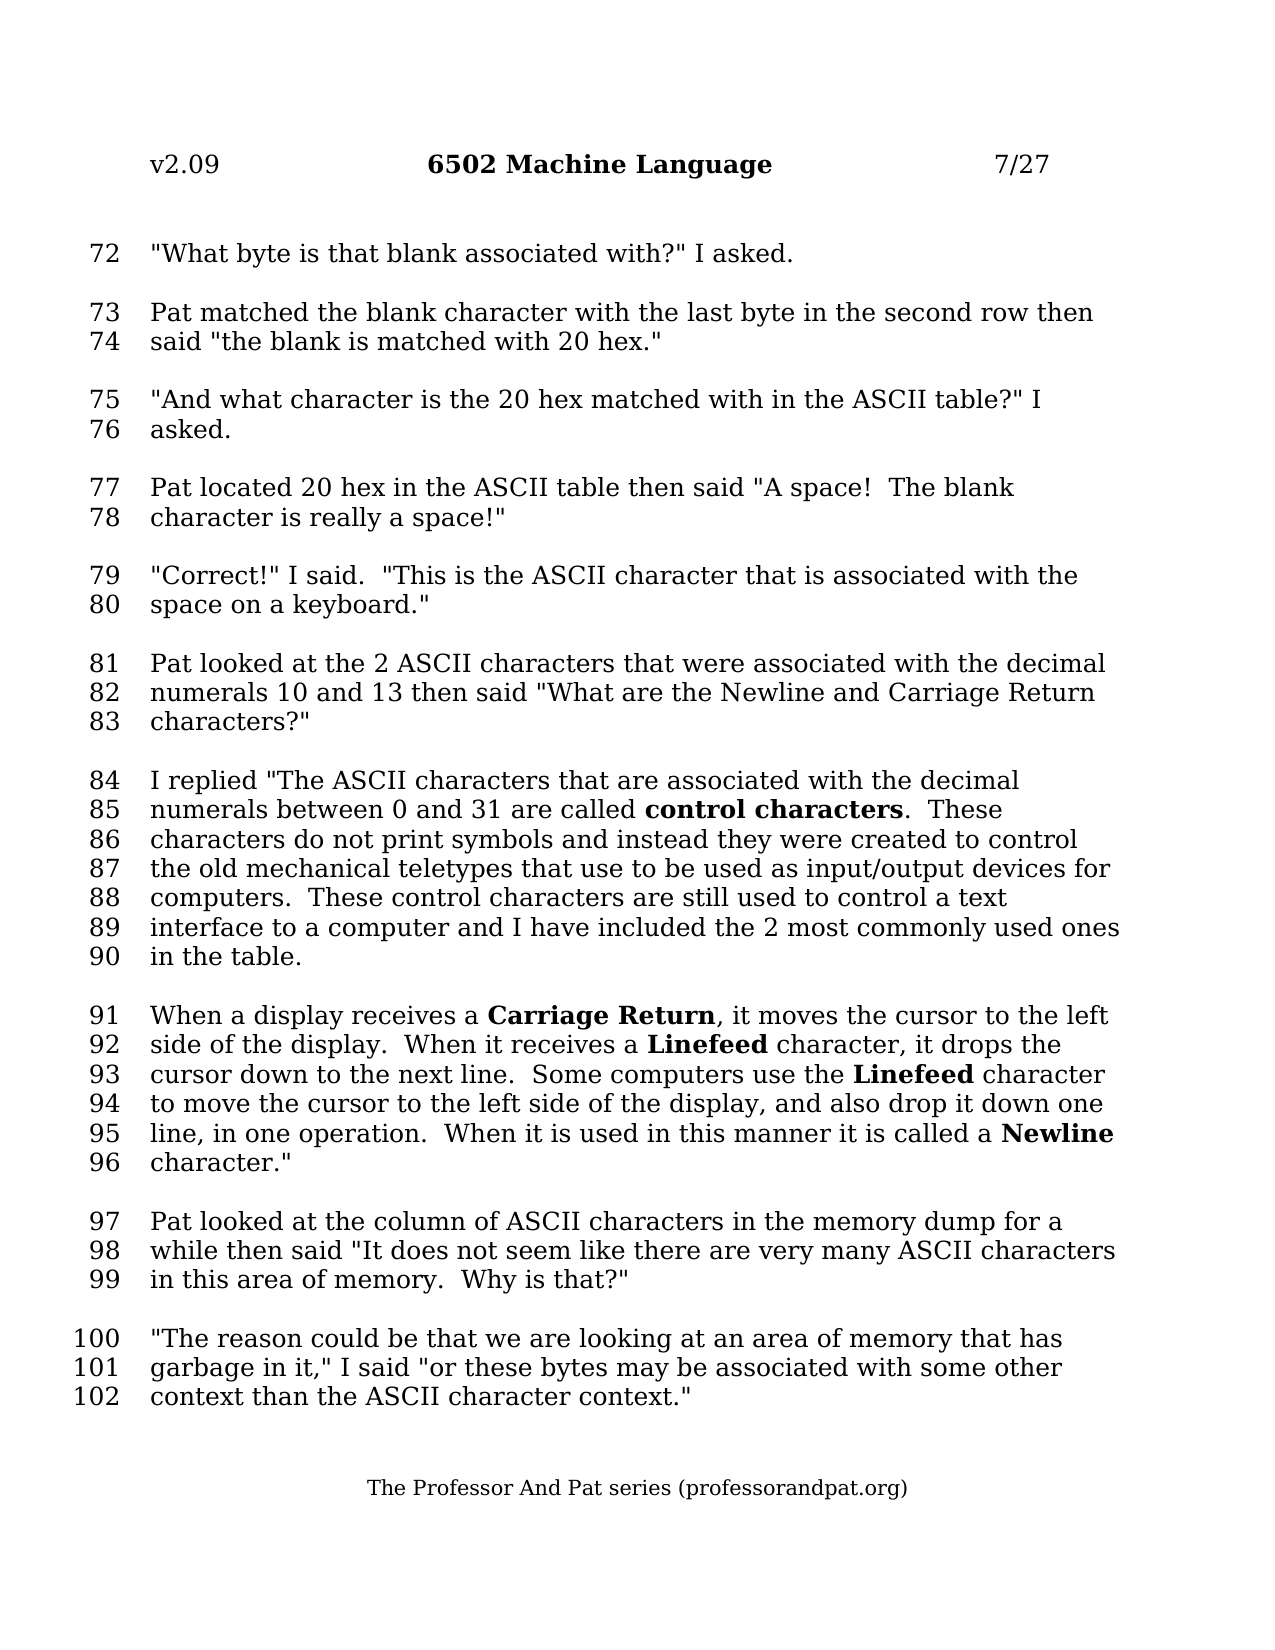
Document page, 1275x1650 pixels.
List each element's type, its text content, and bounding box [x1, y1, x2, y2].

text Pat looked at the 2 ASCII characters that were associated with the decimal numerals 10 and 13 then said "What are the Newline and Carriage Return characters?" [150, 649, 1125, 737]
text "And what character is the 20 hex matched with in the ASCII table?" I asked. [150, 386, 1125, 444]
text Pat looked at the column of ASCII characters in the memory dump for a while then said "It does not seem like there are very many ASCII characters in this area of memory. Why is that?" [150, 1207, 1125, 1294]
text When a display receives a Carriage Return, it moves the cursor to the left side of the display. When it receives a Linefeed character, it drops the cursor down to the next line. Some computers use the Linefeed character to move the cursor to the left side of the display, and also drop it down one line, in one operation. When it is used in this manner it is called a Newline character." [150, 1001, 1125, 1177]
text I replied "The ASCII characters that are associated with the decimal numerals between 0 and 31 are called control characters. These characters do not print symbols and instead they were created to control the old mechanical teletypes that use to be used as input/output devices for computers. These control characters are still used to control a text interface to a computer and I have included the 2 most commonly used ones in the table. [150, 766, 1125, 971]
text Pat located 20 hex in the ASCII table then said "A space! The blank character is really a space!" [150, 473, 1125, 532]
text "What byte is that blank associated with?" I asked. [150, 239, 1125, 268]
text "The reason could be that we are looking at an area of memory that has garbage in it," I said "or these bytes may be associated with some other context than the ASCII character context." [150, 1324, 1125, 1412]
text "Correct!" I said. "This is the ASCII character that is associated with the space on a keyboard." [150, 561, 1125, 620]
text Pat matched the blank character with the last byte in the second row then said "the blank is matched with 20 hex." [150, 298, 1125, 356]
